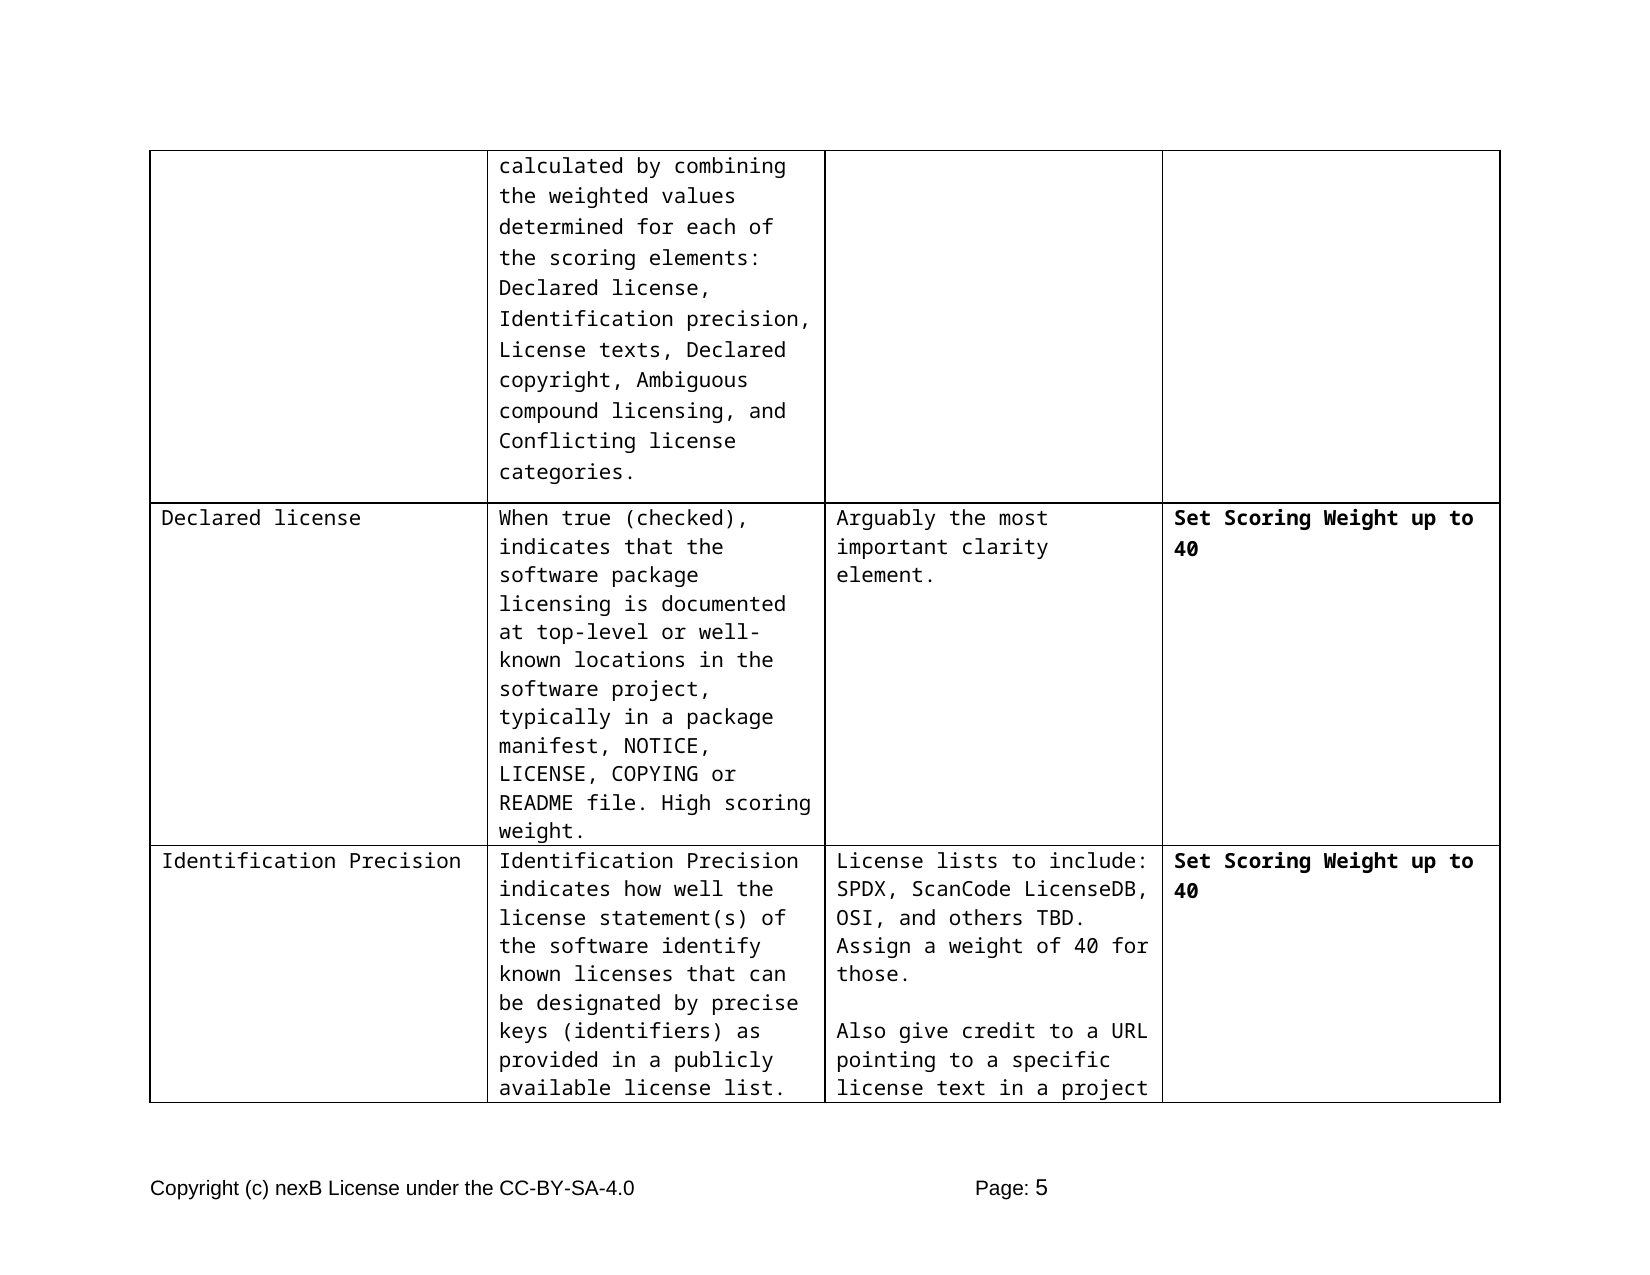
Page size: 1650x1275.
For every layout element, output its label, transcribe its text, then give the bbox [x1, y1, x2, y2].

table_cell [826, 151, 1162, 502]
table_cell [151, 151, 487, 502]
table_cell calculated by combining the weighted values determined for each of the scoring elements: Declared license, Identification precision, License texts, Declared copyright, Ambiguous compound licensing, and Conflicting license categories. [488, 151, 824, 502]
table_cell Identification Precision [151, 846, 487, 1102]
table_cell Declared license [151, 504, 487, 845]
table_cell Set Scoring Weight up to 40 [1163, 846, 1499, 1102]
table_cell When true (checked), indicates that the software package licensing is documented at top-level or well-known locations in the software project, typically in a package manifest, NOTICE, LICENSE, COPYING or README file. High scoring weight. [488, 504, 824, 845]
table_cell Identification Precision indicates how well the license statement(s) of the software identify known licenses that can be designated by precise keys (identifiers) as provided in a publicly available license list. [488, 846, 824, 1102]
table_cell License lists to include: SPDX, ScanCode LicenseDB, OSI, and others TBD. Assign a weight of 40 for those. Also give credit to a URL pointing to a specific license text in a project [826, 846, 1162, 1102]
table_cell Arguably the most important clarity element. [826, 504, 1162, 845]
table_cell [1163, 151, 1499, 502]
table_cell Set Scoring Weight up to 40 [1163, 504, 1499, 845]
